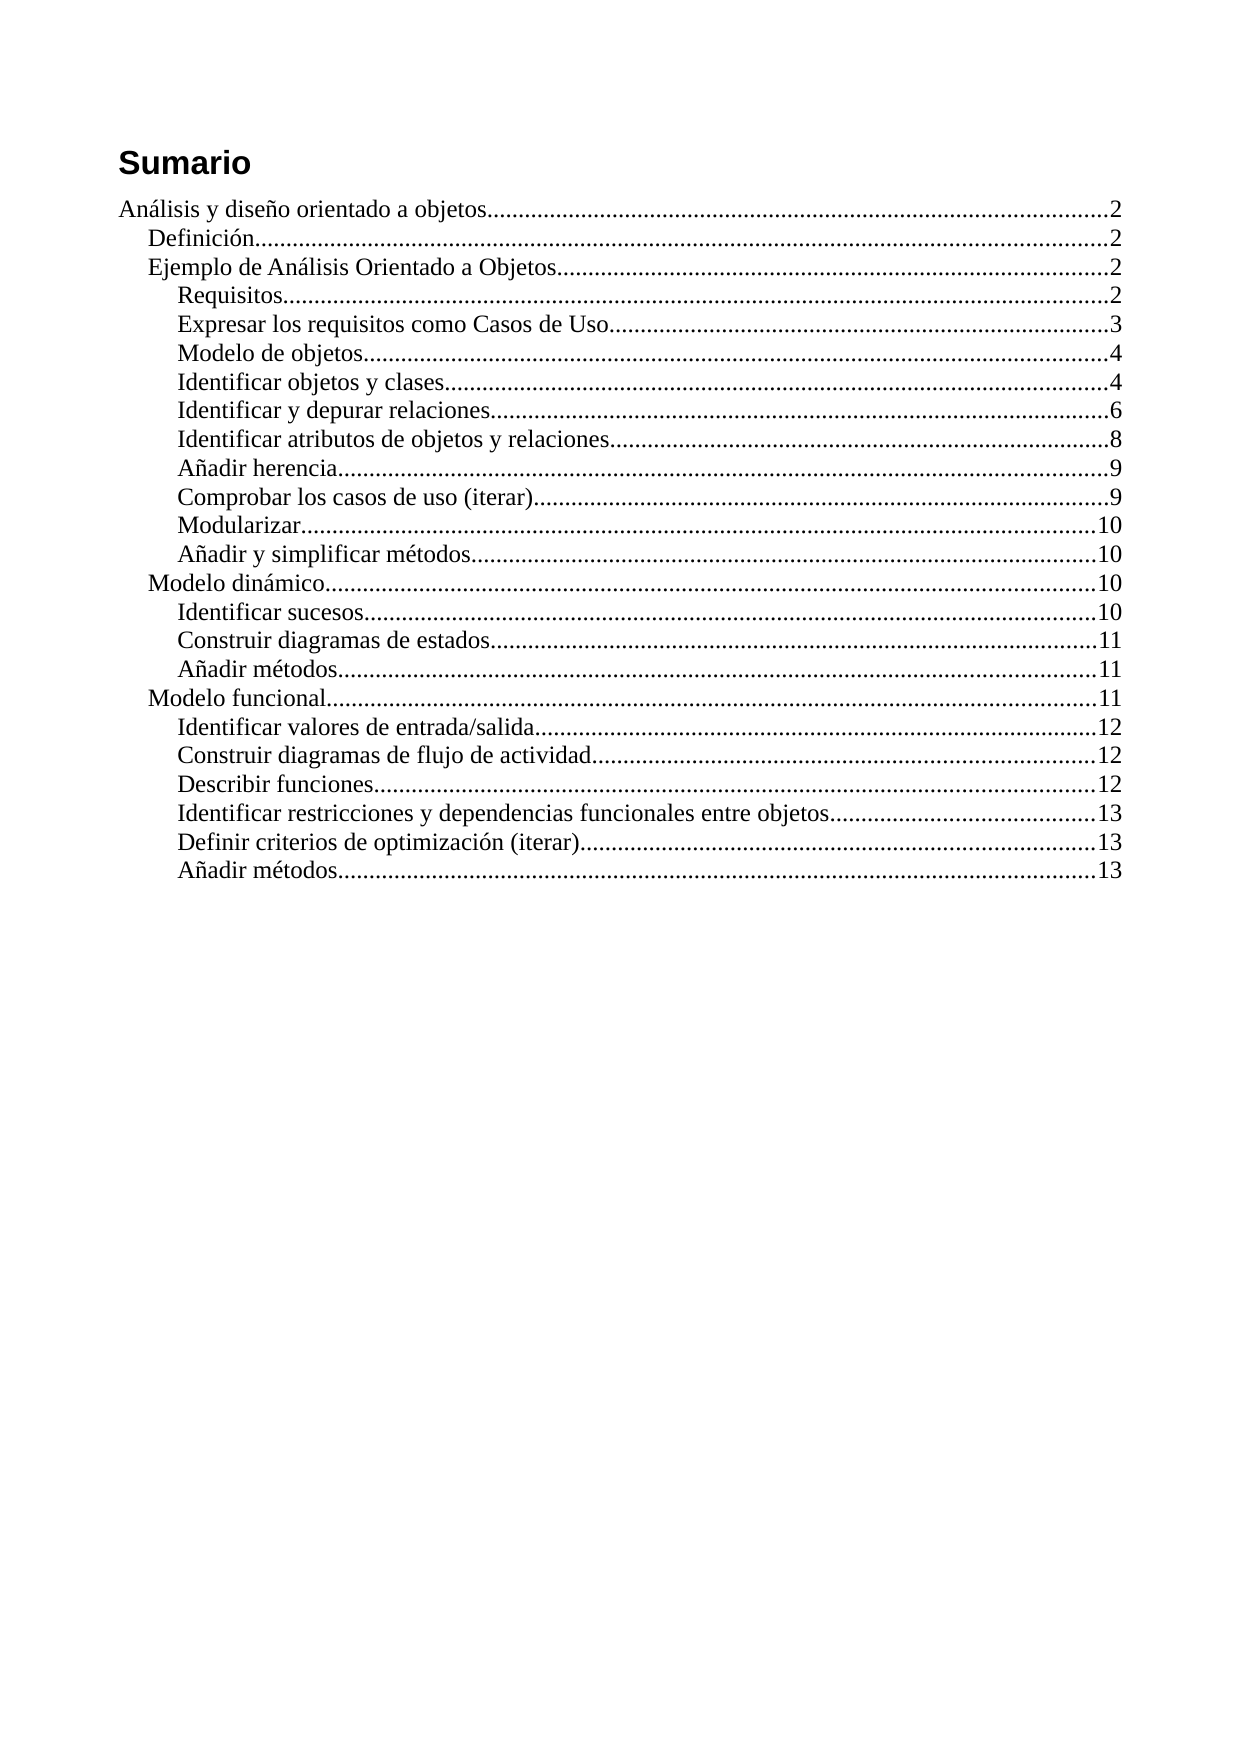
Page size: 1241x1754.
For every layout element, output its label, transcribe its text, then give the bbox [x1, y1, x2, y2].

text Requisitos 2 [177, 280, 1122, 309]
text Análisis y diseño orientado a objetos 2 [118, 194, 1122, 223]
text Ejemplo de Análisis Orientado a Objetos 2 [148, 252, 1122, 280]
text Identificar sucesos 10 [177, 597, 1122, 625]
text Modelo de objetos 4 [177, 338, 1122, 367]
text Modelo funcional 11 [148, 683, 1122, 712]
text Añadir métodos 13 [177, 855, 1122, 884]
text Añadir métodos 11 [177, 654, 1122, 683]
text Construir diagramas de flujo de actividad 12 [177, 740, 1122, 769]
text Definir criterios de optimización (iterar) 13 [177, 827, 1122, 855]
text Añadir y simplificar métodos 10 [177, 539, 1122, 568]
text Modularizar 10 [177, 510, 1122, 539]
text Identificar objetos y clases 4 [177, 367, 1122, 395]
text Identificar y depurar relaciones 6 [177, 395, 1122, 424]
text Comprobar los casos de uso (iterar) 9 [177, 482, 1122, 510]
text Describir funciones 12 [177, 769, 1122, 798]
text Construir diagramas de estados 11 [177, 625, 1122, 654]
text Identificar restricciones y dependencias funcionales entre objetos 13 [177, 798, 1122, 827]
text Expresar los requisitos como Casos de Uso 3 [177, 309, 1122, 338]
text Identificar valores de entrada/salida 12 [177, 712, 1122, 740]
text Identificar atributos de objetos y relaciones 8 [177, 424, 1122, 453]
text Modelo dinámico 10 [148, 568, 1122, 597]
subtitle Sumario [118, 143, 1122, 182]
text Definición 2 [148, 223, 1122, 252]
text Añadir herencia 9 [177, 453, 1122, 482]
